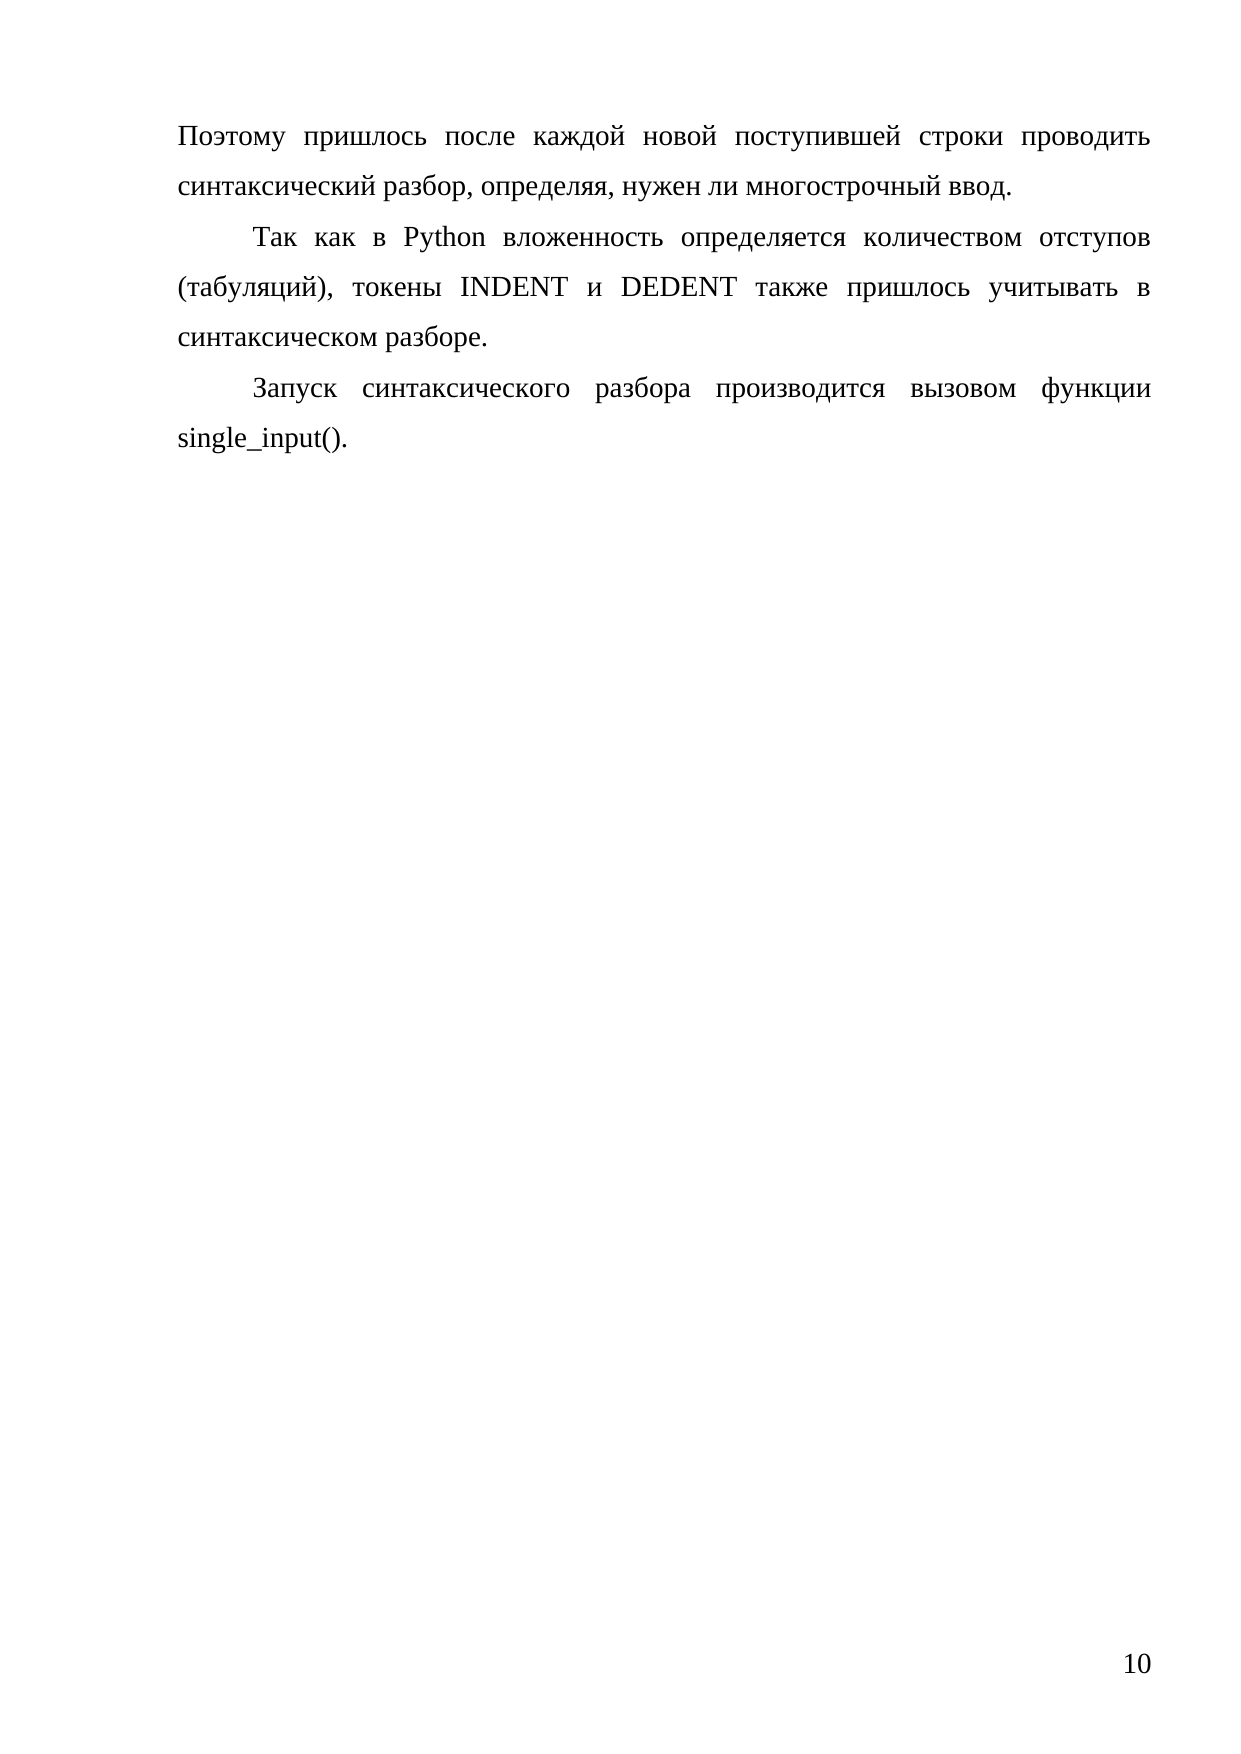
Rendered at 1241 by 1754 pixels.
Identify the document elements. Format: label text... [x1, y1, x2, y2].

text Поэтому пришлось после каждой новой поступившей строки проводить синтаксический разбор, определяя, нужен ли многострочный ввод. [177, 118, 1152, 202]
text Так как в Python вложенность определяется количеством отступов (табуляций), токены INDENT и DEDENT также пришлось учитывать в синтаксическом разборе. [177, 219, 1152, 353]
text Запуск синтаксического разбора производится вызовом функции single_input(). [177, 370, 1152, 453]
